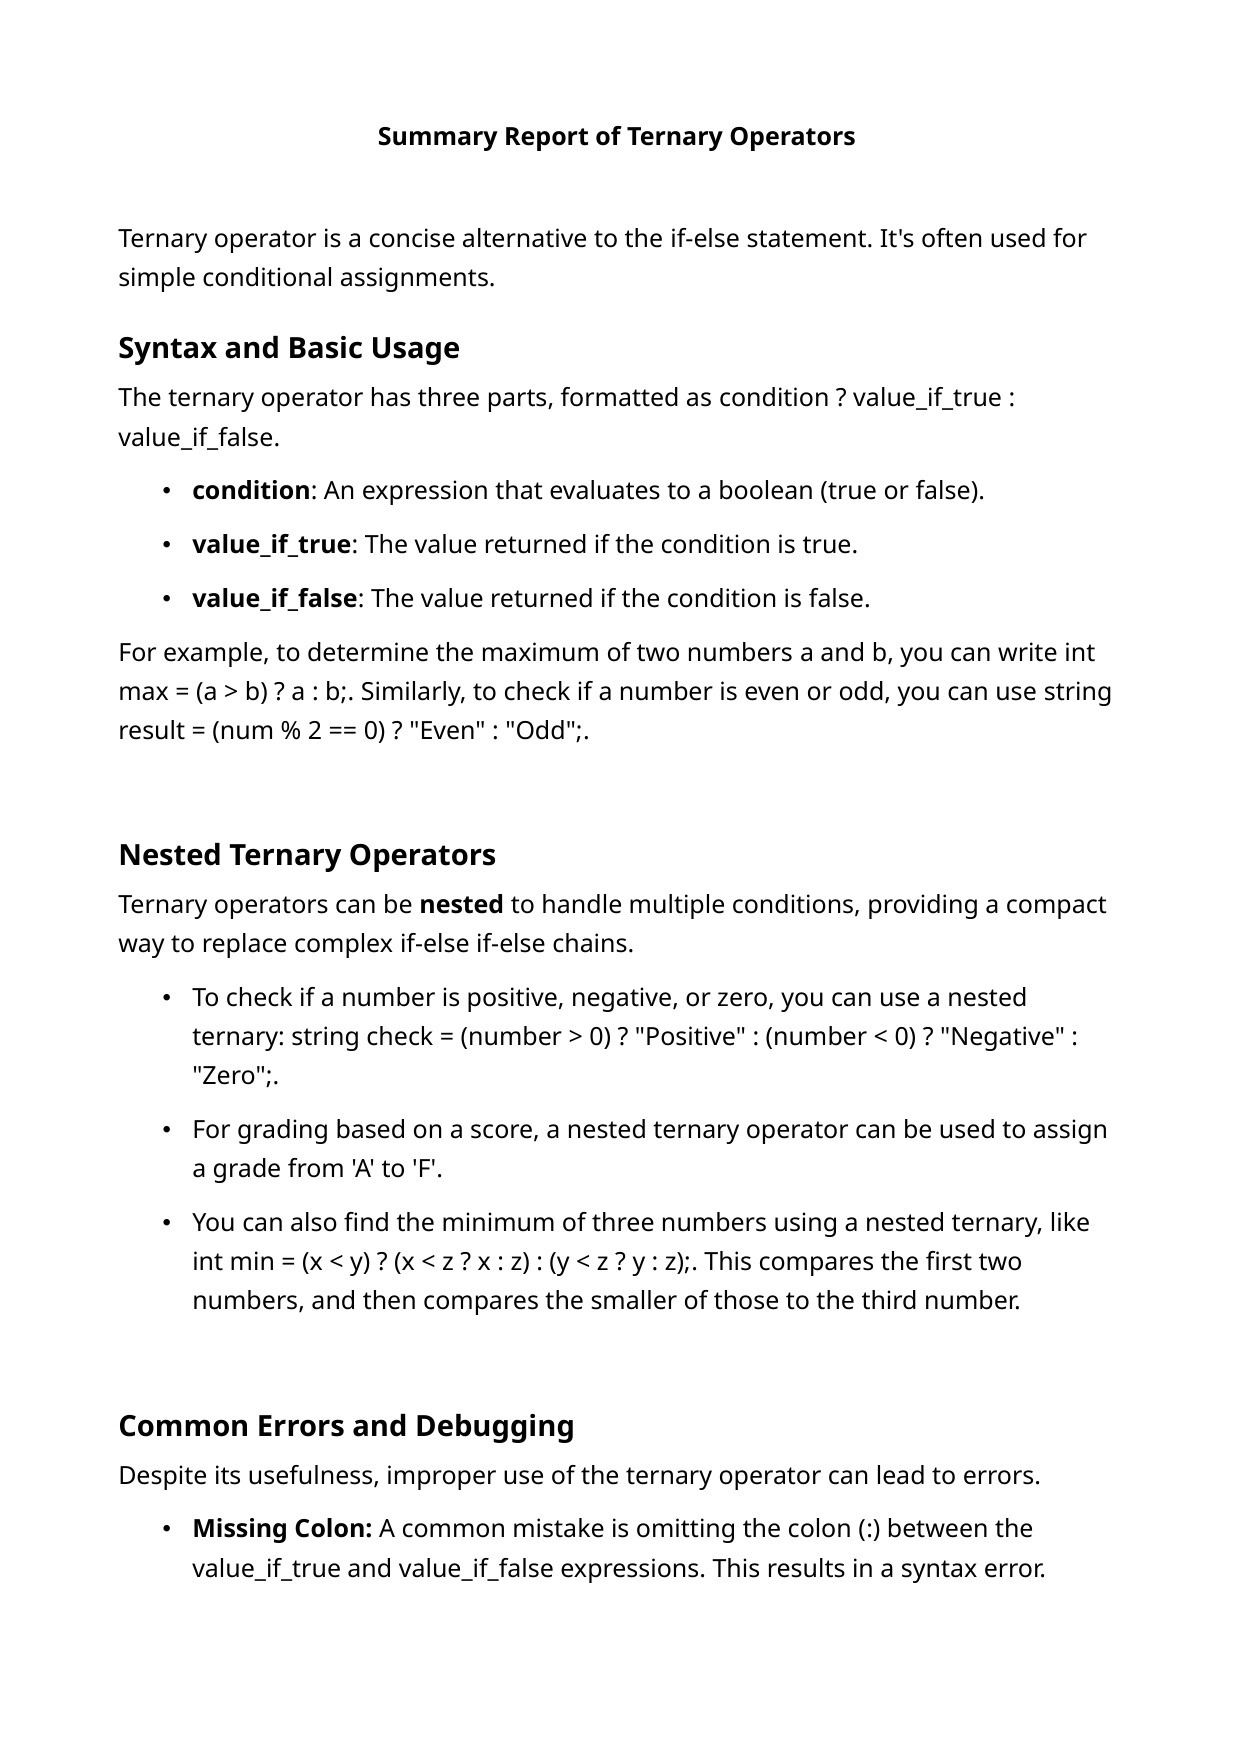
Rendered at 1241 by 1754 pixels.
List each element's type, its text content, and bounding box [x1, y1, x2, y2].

list You can also find the minimum of three numbers using a nested ternary, like int min = (x < y) ? (x < z ? x : z) : (y < z ? y : z);. This compares the first two numbers, and then compares the smaller of those to the third number. [162, 1205, 1122, 1317]
text The ternary operator has three parts, formatted as condition ? value_if_true : value_if_false. [118, 380, 1122, 453]
text Despite its usefulness, improper use of the ternary operator can lead to errors. [118, 1457, 1122, 1491]
list value_if_true: The value returned if the condition is true. [162, 527, 1122, 561]
subtitle Common Errors and Debugging [118, 1405, 1122, 1445]
list value_if_false: The value returned if the condition is false. [162, 580, 1122, 614]
text Ternary operators can be nested to handle multiple conditions, providing a compact way to replace complex if-else if-else chains. [118, 887, 1122, 960]
subtitle Nested Ternary Operators [118, 834, 1122, 874]
text Summary Report of Ternary Operators [118, 118, 1122, 152]
list condition: An expression that evaluates to a boolean (true or false). [162, 473, 1122, 507]
list To check if a number is positive, negative, or zero, you can use a nested ternary: string check = (number > 0) ? "Positive" : (number < 0) ? "Negative" : "Zero";. [162, 980, 1122, 1092]
text Ternary operator is a concise alternative to the if-else statement. It's often used for simple conditional assignments. [118, 220, 1122, 293]
list For grading based on a score, a nested ternary operator can be used to assign a grade from 'A' to 'F'. [162, 1112, 1122, 1185]
text For example, to determine the maximum of two numbers a and b, you can write int max = (a > b) ? a : b;. Similarly, to check if a number is even or odd, you can use string result = (num % 2 == 0) ? "Even" : "Odd";. [118, 634, 1122, 747]
subtitle Syntax and Basic Usage [118, 328, 1122, 367]
list Missing Colon: A common mistake is omitting the colon (:) between the value_if_true and value_if_false expressions. This results in a syntax error. [162, 1511, 1122, 1584]
